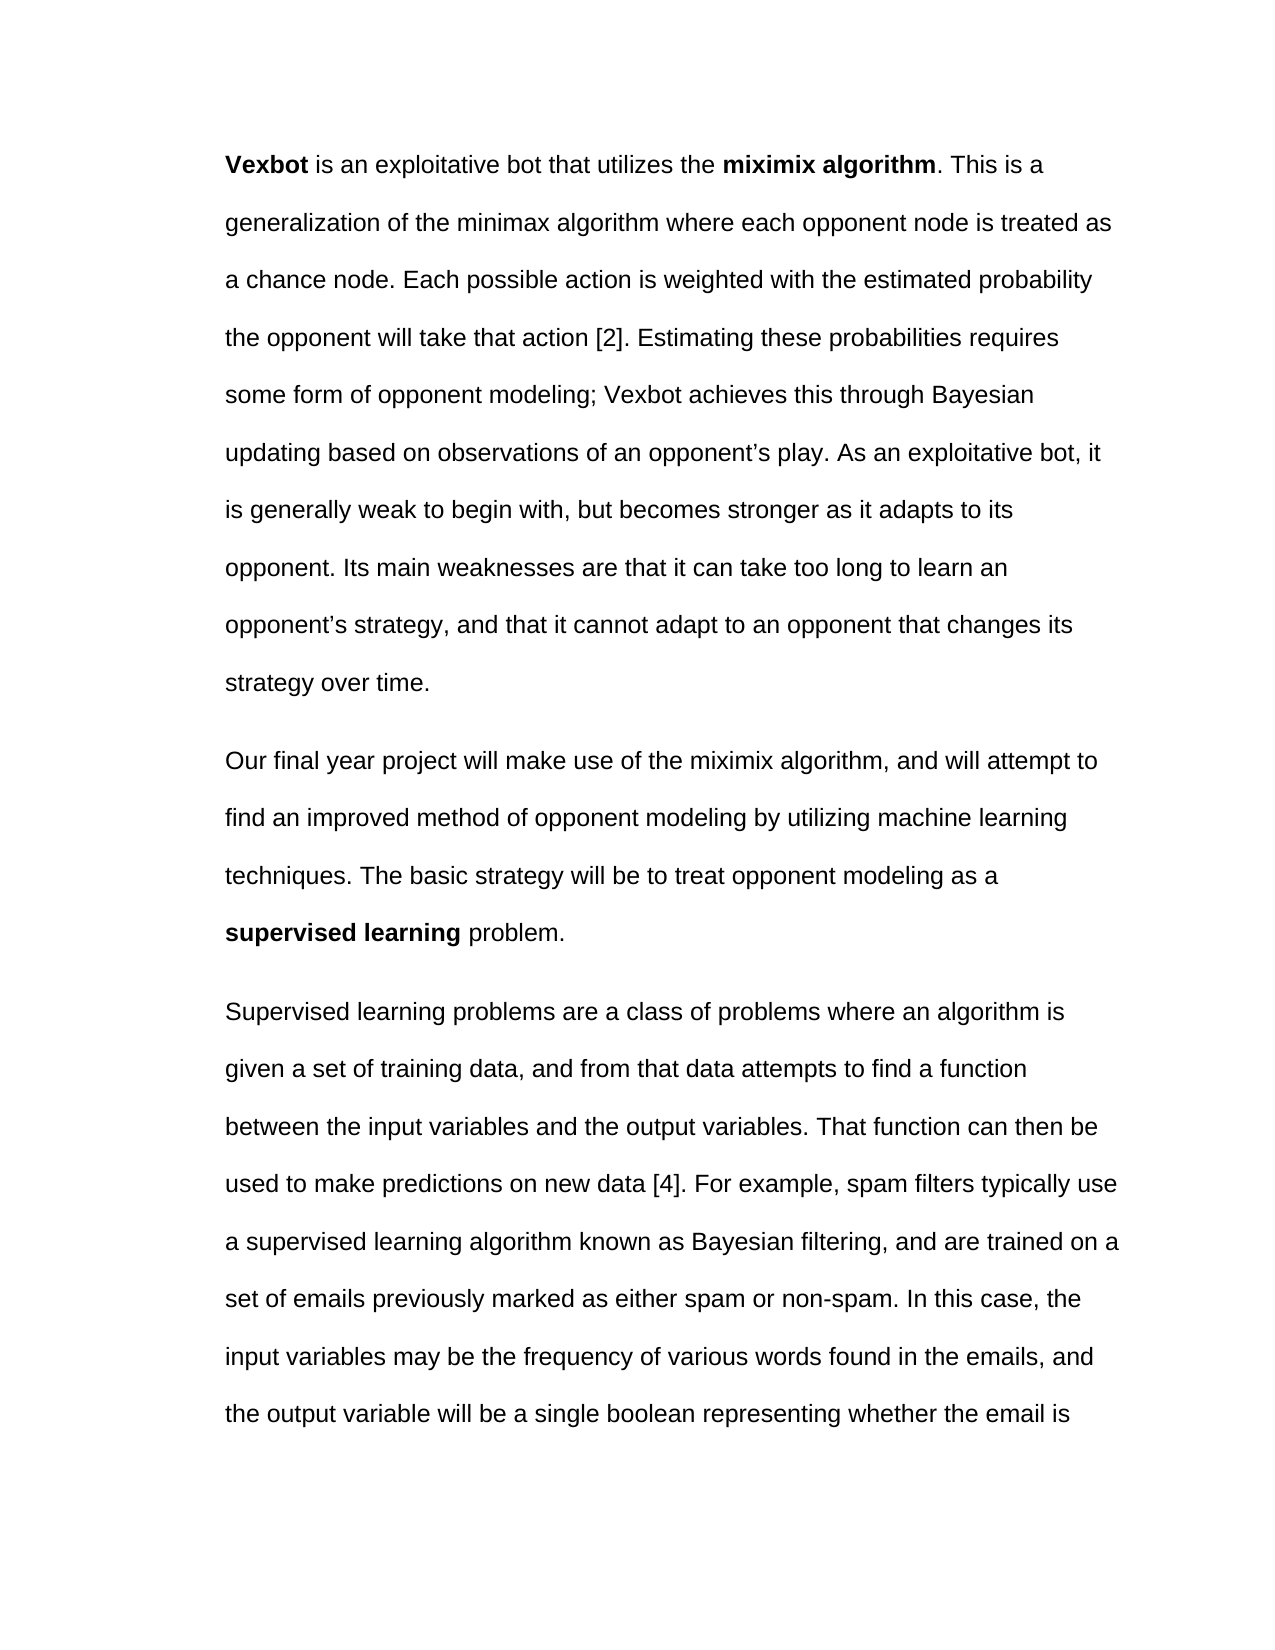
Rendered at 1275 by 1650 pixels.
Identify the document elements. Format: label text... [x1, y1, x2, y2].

text Supervised learning problems are a class of problems where an algorithm is given a set of training data, and from that data attempts to find a function between the input variables and the output variables. That function can then be used to make predictions on new data [4]. For example, spam filters typically use a supervised learning algorithm known as Bayesian filtering, and are trained on a set of emails previously marked as either spam or non-spam. In this case, the input variables may be the frequency of various words found in the emails, and the output variable will be a single boolean representing whether the email is [225, 997, 1125, 1428]
text Our final year project will make use of the miximix algorithm, and will attempt to find an improved method of opponent modeling by utilizing machine learning techniques. The basic strategy will be to treat opponent modeling as a supervised learning problem. [225, 746, 1125, 947]
text Vexbot is an exploitative bot that utilizes the miximix algorithm. This is a generalization of the minimax algorithm where each opponent node is treated as a chance node. Each possible action is weighted with the estimated probability the opponent will take that action [2]. Estimating these probabilities requires some form of opponent modeling; Vexbot achieves this through Bayesian updating based on observations of an opponent’s play. As an exploitative bot, it is generally weak to begin with, but becomes stronger as it adapts to its opponent. Its main weaknesses are that it can take too long to learn an opponent’s strategy, and that it cannot adapt to an opponent that changes its strategy over time. [225, 150, 1125, 696]
